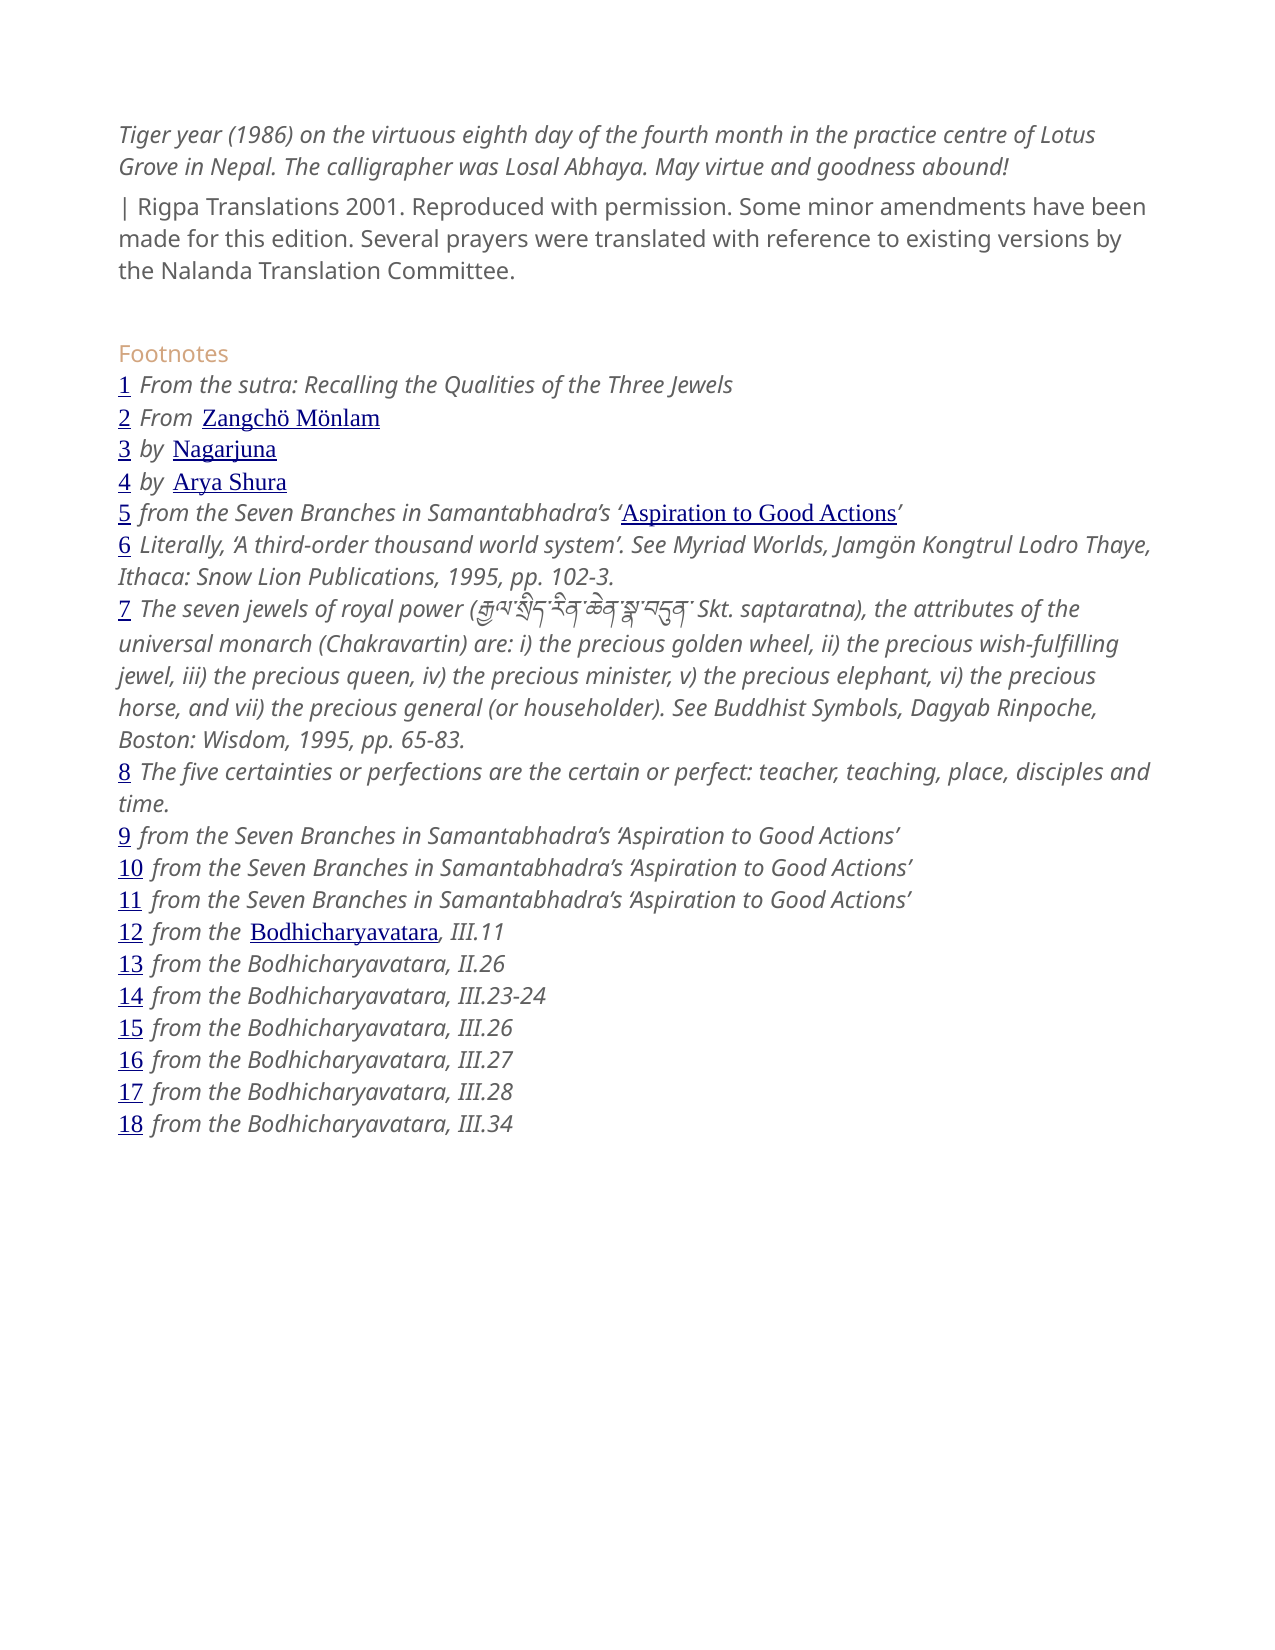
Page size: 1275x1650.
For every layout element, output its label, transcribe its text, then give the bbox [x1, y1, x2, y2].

text 13 from the Bodhicharyavatara, II.26 [118, 947, 1157, 979]
text Tiger year (1986) on the virtuous eighth day of the fourth month in the practice centre of Lotus Grove in Nepal. The calligrapher was Losal Abhaya. May virtue and goodness abound! [118, 118, 1157, 182]
text 15 from the Bodhicharyavatara, III.26 [118, 1011, 1157, 1043]
text 1 From the sutra: Recalling the Qualities of the Three Jewels [118, 369, 1157, 401]
text | Rigpa Translations 2001. Reproduced with permission. Some minor amendments have been made for this edition. Several prayers were translated with reference to existing versions by the Nalanda Translation Committee. [118, 190, 1157, 286]
text 5 from the Seven Branches in Samantabhadra’s ‘Aspiration to Good Actions’ [118, 497, 1157, 529]
text 4 by Arya Shura [118, 465, 1157, 497]
text 8 The five certainties or perfections are the certain or perfect: teacher, teaching, place, disciples and time. [118, 755, 1157, 819]
text 6 Literally, ‘A third-order thousand world system’. See Myriad Worlds, Jamgön Kongtrul Lodro Thaye, Ithaca: Snow Lion Publications, 1995, pp. 102-3. [118, 529, 1157, 593]
text 12 from the Bodhicharyavatara, III.11 [118, 915, 1157, 947]
text 11 from the Seven Branches in Samantabhadra’s ‘Aspiration to Good Actions’ [118, 883, 1157, 915]
text 14 from the Bodhicharyavatara, III.23-24 [118, 979, 1157, 1011]
subtitle Footnotes [118, 337, 1157, 369]
text 2 From Zangchö Mönlam [118, 401, 1157, 433]
text 3 by Nagarjuna [118, 433, 1157, 465]
text 18 from the Bodhicharyavatara, III.34 [118, 1107, 1157, 1139]
text 17 from the Bodhicharyavatara, III.28 [118, 1075, 1157, 1107]
text 10 from the Seven Branches in Samantabhadra’s ‘Aspiration to Good Actions’ [118, 851, 1157, 883]
text 7 The seven jewels of royal power (རྒྱལ་སྲིད་རིན་ཆེན་སྣ་བདུན་ Skt. saptaratna), the attributes of the universal monarch (Chakravartin) are: i) the precious golden wheel, ii) the precious wish-fulfilling jewel, iii) the precious queen, iv) the precious minister, v) the precious elephant, vi) the precious horse, and vii) the precious general (or householder). See Buddhist Symbols, Dagyab Rinpoche, Boston: Wisdom, 1995, pp. 65-83. [118, 593, 1157, 755]
text 16 from the Bodhicharyavatara, III.27 [118, 1043, 1157, 1075]
text 9 from the Seven Branches in Samantabhadra’s ‘Aspiration to Good Actions’ [118, 819, 1157, 851]
